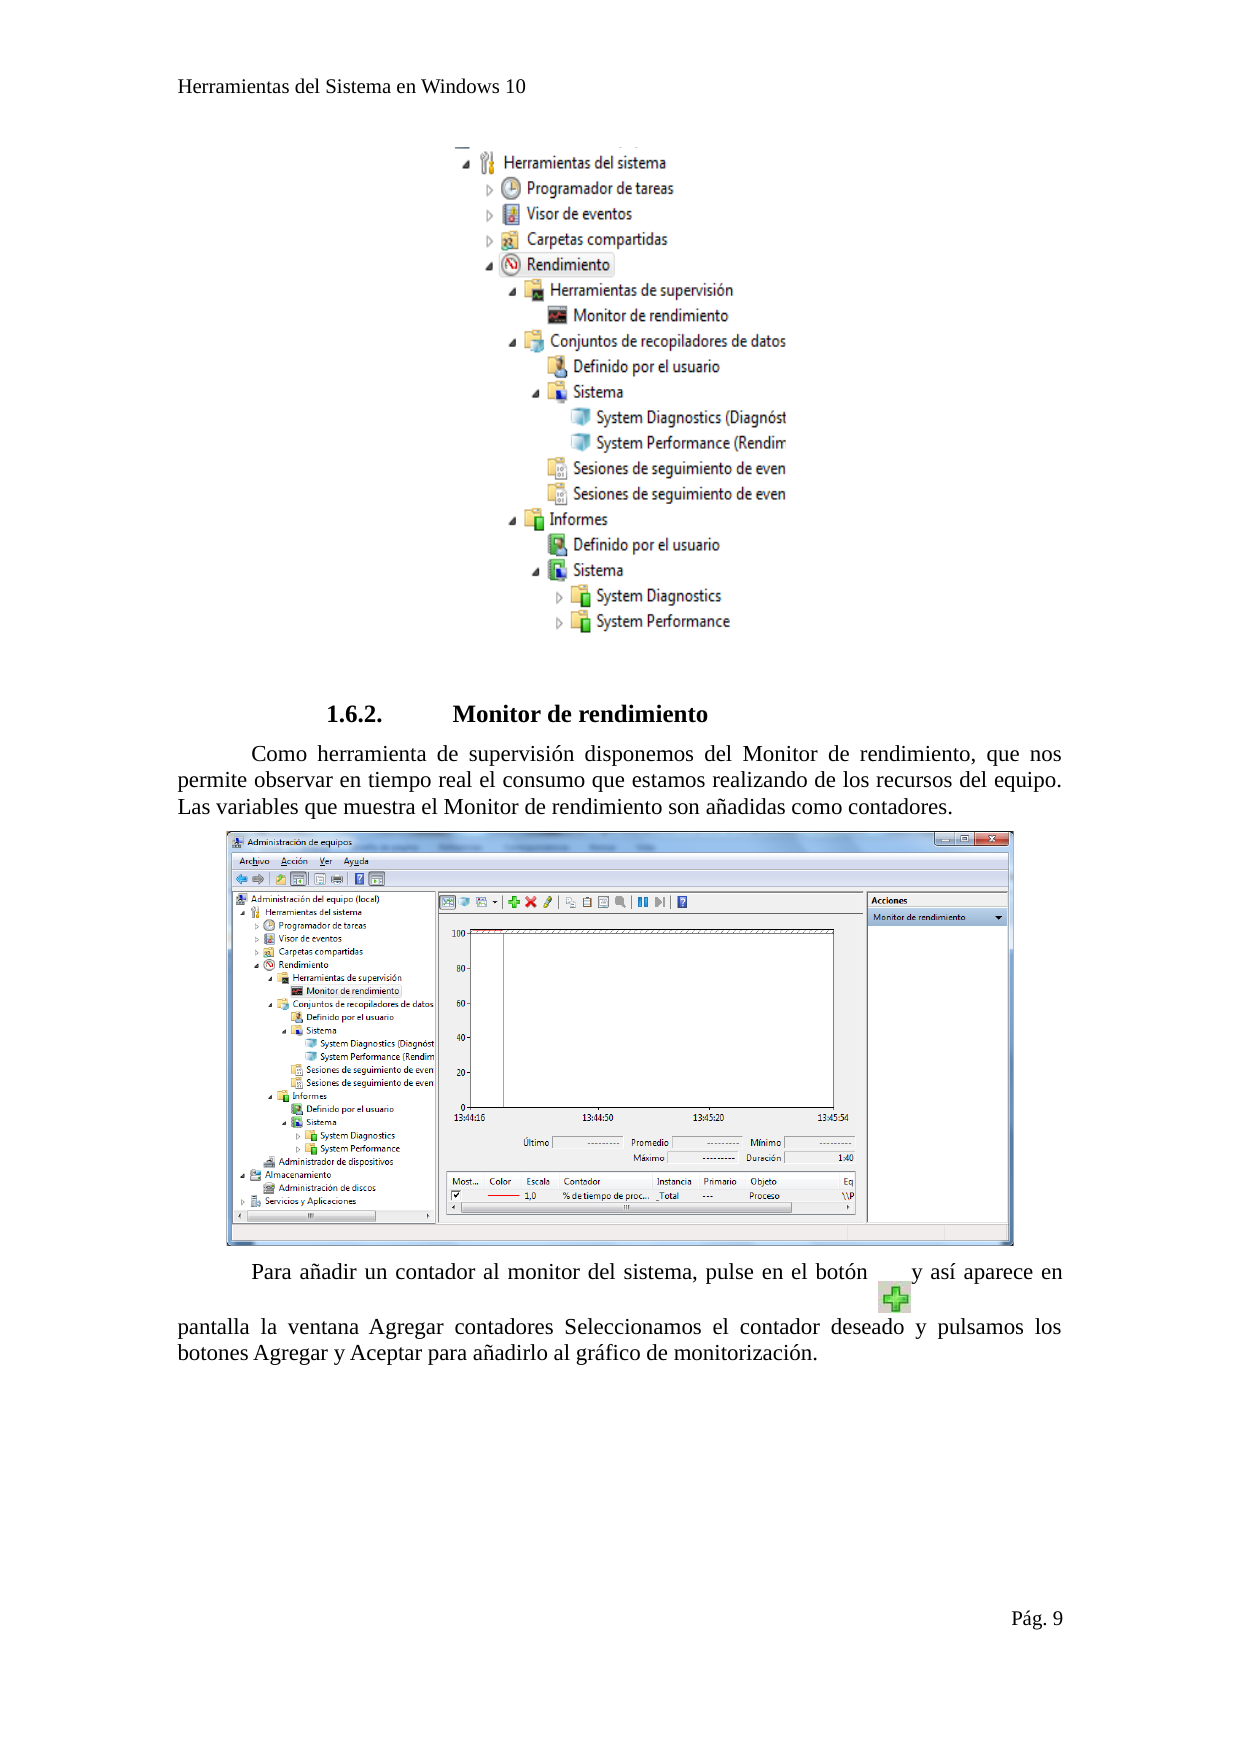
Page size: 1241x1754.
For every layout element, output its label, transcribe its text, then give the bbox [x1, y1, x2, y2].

text Como herramienta de supervisión disponemos del Monitor de rendimiento, que nos permite observar en tiempo real el consumo que estamos realizando de los recursos del equipo. Las variables que muestra el Monitor de rendimiento son añadidas como contadores. [177, 740, 1063, 819]
text Para añadir un contador al monitor del sistema, pulse en el botón y así aparece en pantalla la ventana Agregar contadores Seleccionamos el contador deseado y pulsamos los botones Agregar y Aceptar para añadirlo al gráfico de monitorización. [177, 1258, 1063, 1366]
list Monitor de rendimiento [326, 699, 1063, 727]
